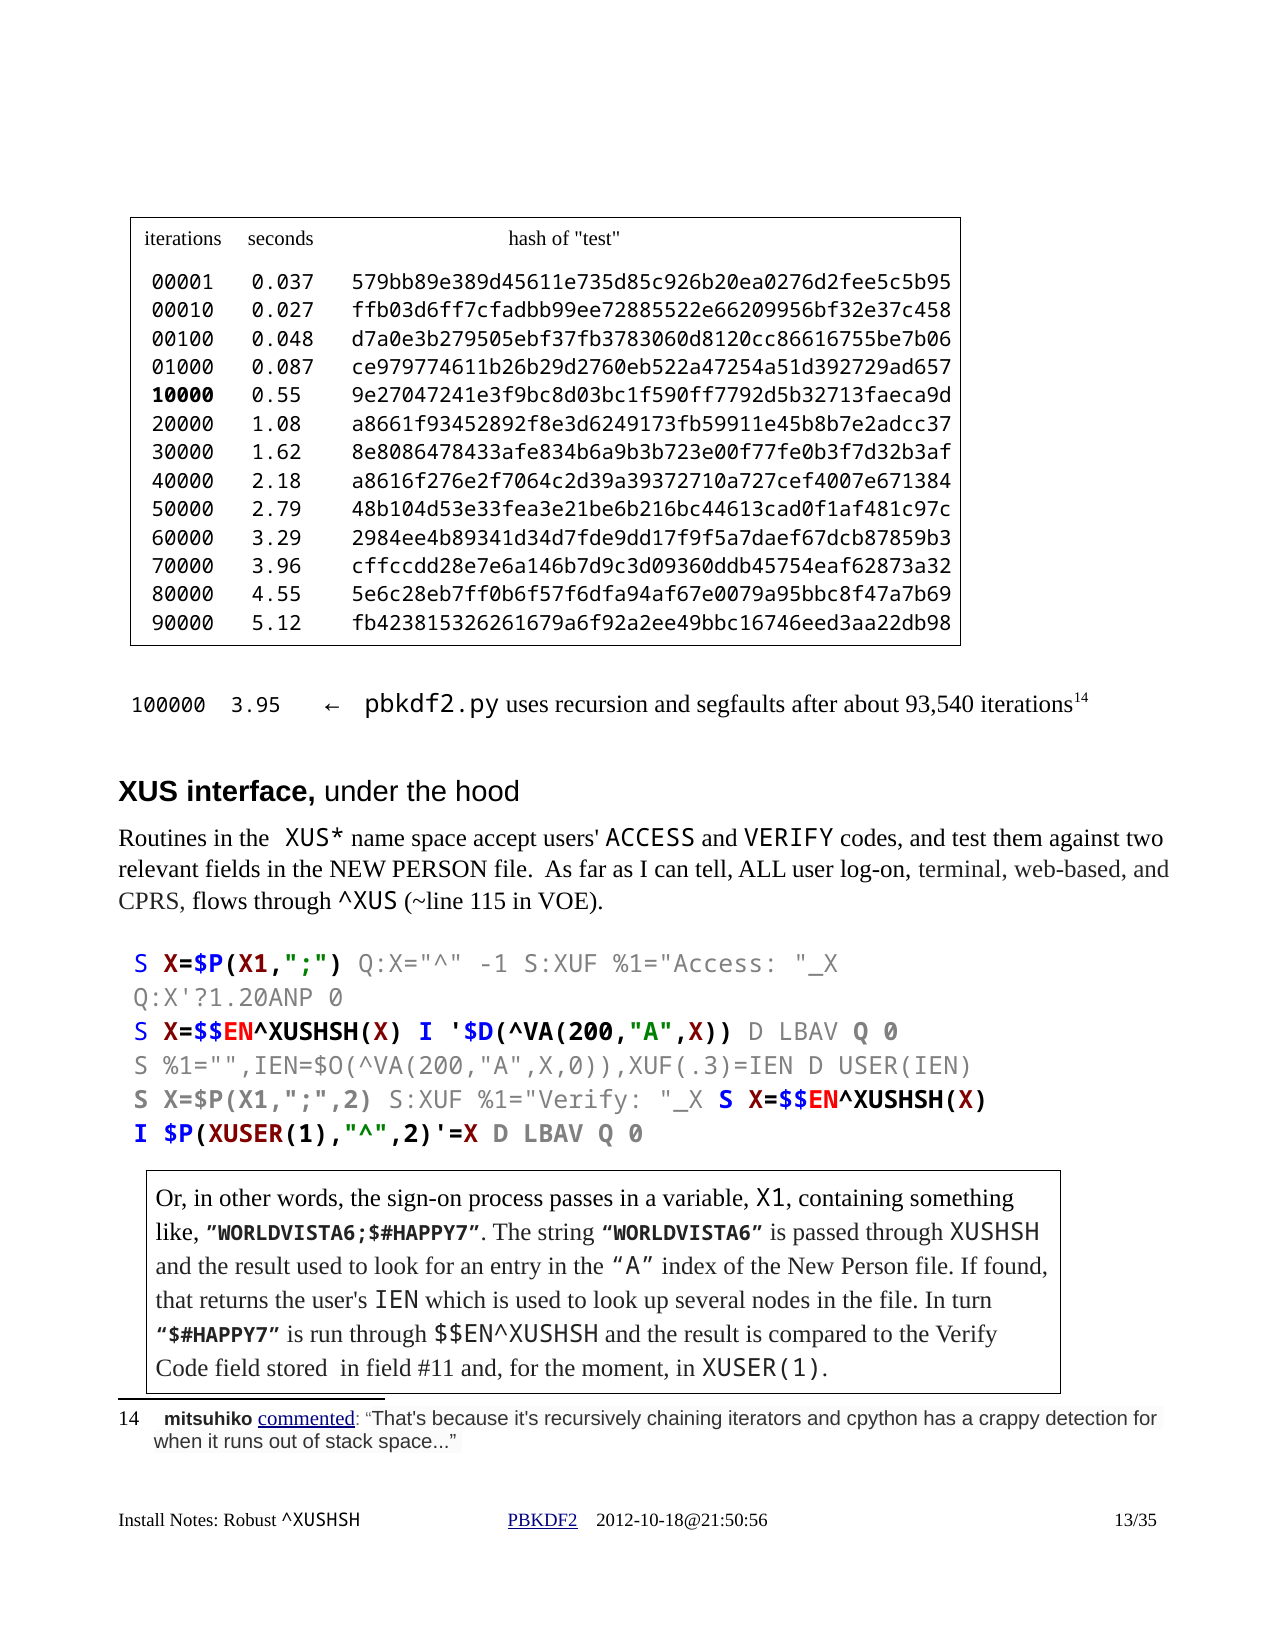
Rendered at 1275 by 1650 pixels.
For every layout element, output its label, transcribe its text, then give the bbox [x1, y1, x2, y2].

text 90000 5.12 fb423815326261679a6f92a2ee49bbc16746eed3aa22db98 [139, 608, 952, 636]
text S X=$P(X1,";") Q:X="^" -1 S:XUF %1="Access: "_X Q:X'?1.20ANP 0 S X=$$EN^XUSHSH(X) I '$D(^VA(200,"A",X)) D LBAV Q 0 S %1="",IEN=$O(^VA(200,"A",X,0)),XUF(.3)=IEN D USER(IEN) S X=$P(X1,";",2) S:XUF %1="Verify: "_X S X=$$EN^XUSHSH(X) [118, 946, 1183, 1116]
text 10000 0.55 9e27047241e3f9bc8d03bc1f590ff7792d5b32713faeca9d [139, 381, 952, 409]
text 01000 0.087 ce979774611b26b29d2760eb522a47254a51d392729ad657 [139, 352, 952, 381]
text 00100 0.048 d7a0e3b279505ebf37fb3783060d8120cc86616755be7b06 [139, 324, 952, 352]
text I $P(XUSER(1),"^",2)'=X D LBAV Q 0 [118, 1116, 1183, 1150]
text 20000 1.08 a8661f93452892f8e3d6249173fb59911e45b8b7e2adcc37 [139, 409, 952, 437]
text Or, in other words, the sign-on process passes in a variable, X1, containing something like, ”WORLDVISTA6;$#HAPPY7”. The string “WORLDVISTA6” is passed through XUSHSH and the result used to look for an entry in the “A” index of the New Person file. If found, that returns the user's IEN which is used to look up several nodes in the file. In turn “$#HAPPY7” is run through $$EN^XUSHSH and the result is compared to the Verify Code field stored in field #11 and, for the moment, in XUSER(1). [155, 1179, 1051, 1384]
text 30000 1.62 8e8086478433afe834b6a9b3b723e00f77fe0b3f7d32b3af [139, 437, 952, 466]
text 60000 3.29 2984ee4b89341d34d7fde9dd17f9f5a7daef67dcb87859b3 [139, 523, 952, 551]
subtitle XUS interface, under the hood [118, 774, 1183, 808]
text Routines in the XUS* name space accept users' ACCESS and VERIFY codes, and test them against two relevant fields in the NEW PERSON file. As far as I can tell, ALL user log-on, terminal, web-based, and CPRS, flows through ^XUS (~line 115 in VOE). [118, 820, 1183, 917]
text mitsuhiko commented: “That's because it's recursively chaining iterators and cpython has a crappy detection for when it runs out of stack space...” [118, 1405, 1183, 1453]
text 80000 4.55 5e6c28eb7ff0b6f57f6dfa94af67e0079a95bbc8f47a7b69 [139, 579, 952, 608]
text iterations seconds hash of "test" [139, 226, 952, 250]
text 40000 2.18 a8616f276e2f7064c2d39a39372710a727cef4007e671384 [139, 466, 952, 494]
text 00010 0.027 ffb03d6ff7cfadbb99ee72885522e66209956bf32e37c458 [139, 295, 952, 324]
text 00001 0.037 579bb89e389d45611e735d85c926b20ea0276d2fee5c5b95 [139, 267, 952, 295]
text 70000 3.96 cffccdd28e7e6a146b7d9c3d09360ddb45754eaf62873a32 [139, 551, 952, 579]
text 50000 2.79 48b104d53e33fea3e21be6b216bc44613cad0f1af481c97c [139, 494, 952, 523]
text 100000 3.95 ← pbkdf2.py uses recursion and segfaults after about 93,540 iterations [118, 681, 1183, 721]
